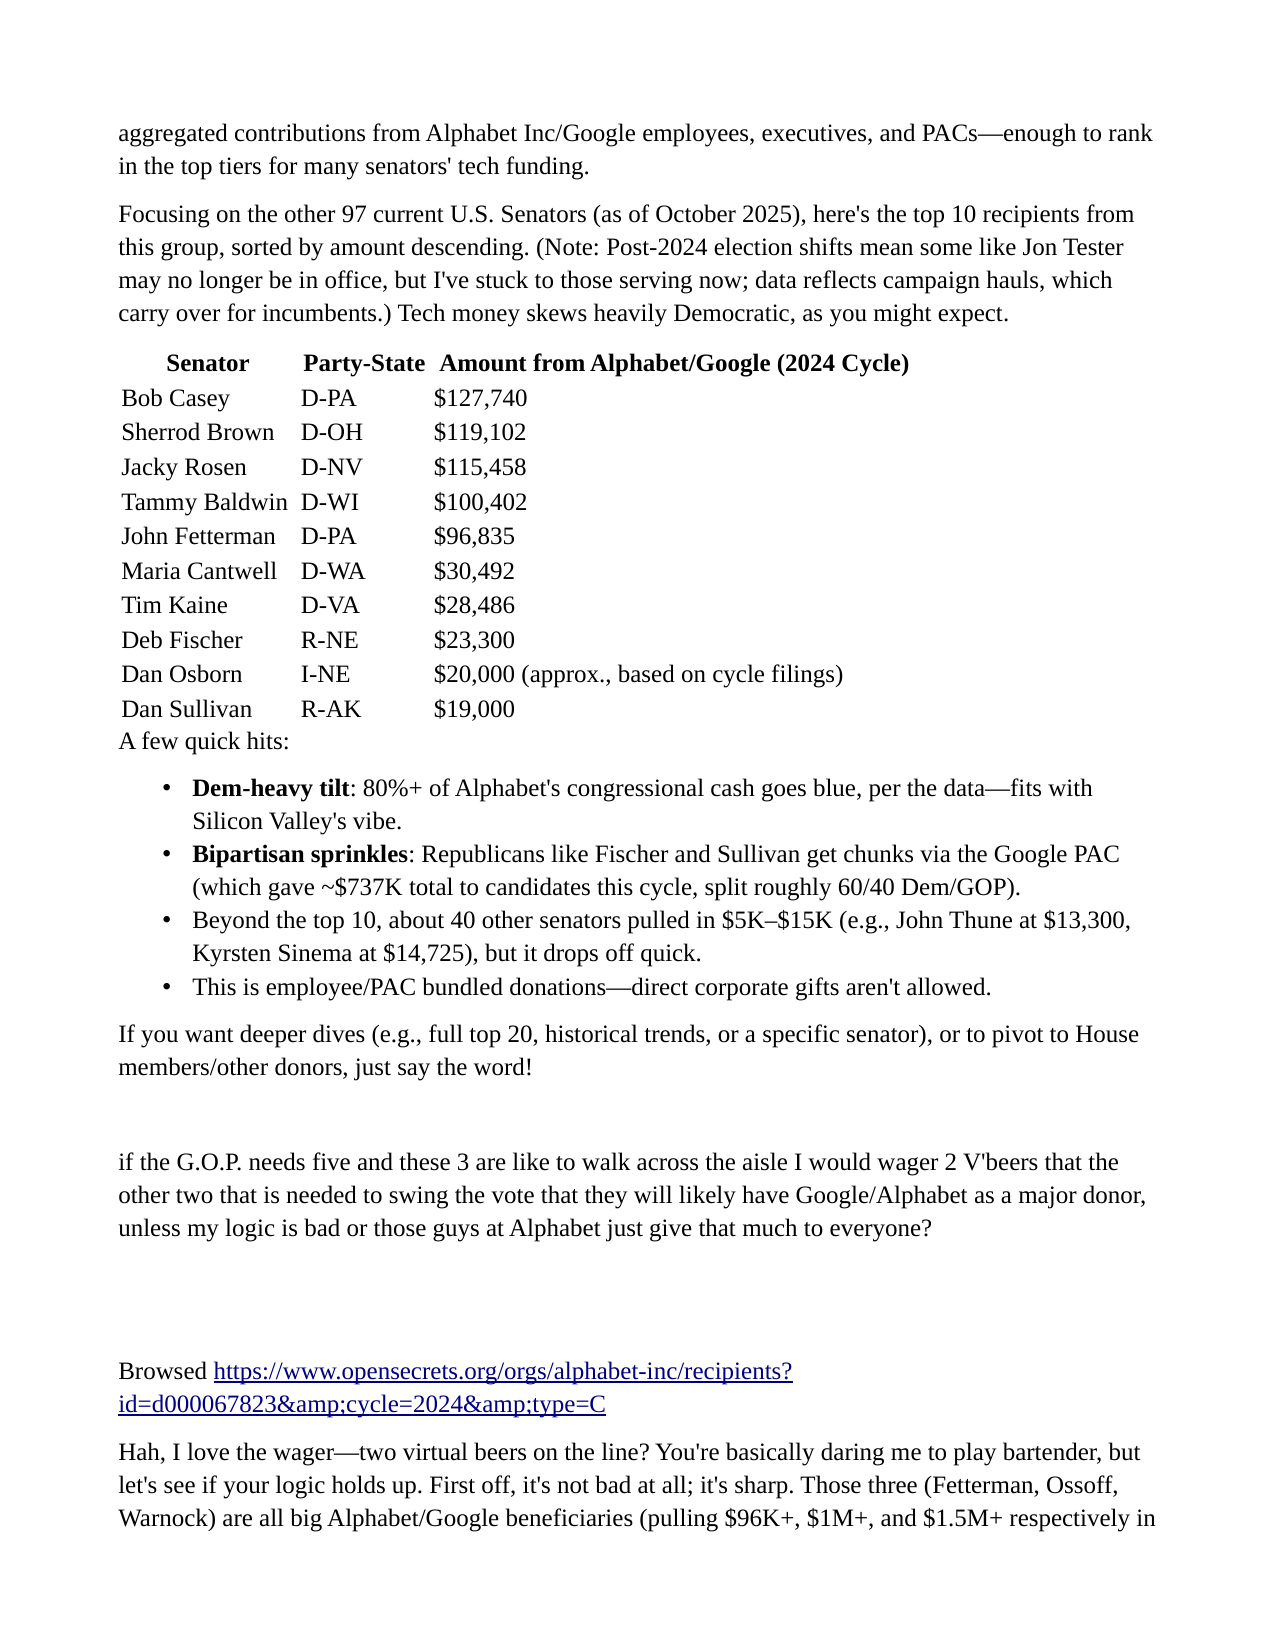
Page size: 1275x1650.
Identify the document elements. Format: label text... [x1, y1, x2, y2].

table_cell Tim Kaine [118, 588, 298, 622]
table_cell Jacky Rosen [118, 449, 298, 484]
list Dem-heavy tilt: 80%+ of Alphabet's congressional cash goes blue, per the data—fits with Silicon Valley's vibe. [162, 773, 1157, 835]
table_cell Tammy Baldwin [118, 484, 298, 518]
table_cell $96,835 [431, 518, 918, 553]
table_header Party-State [298, 345, 431, 380]
list Beyond the top 10, about 40 other senators pulled in $5K–$15K (e.g., John Thune at $13,300, Kyrsten Sinema at $14,725), but it drops off quick. [162, 906, 1157, 967]
table_cell $115,458 [431, 449, 918, 484]
text A few quick hits: [118, 726, 1157, 754]
table_cell Maria Cantwell [118, 553, 298, 587]
table_cell I-NE [298, 657, 431, 691]
text aggregated contributions from Alphabet Inc/Google employees, executives, and PACs—enough to rank in the top tiers for many senators' tech funding. [118, 118, 1157, 180]
table_cell $28,486 [431, 588, 918, 622]
table_cell R-NE [298, 622, 431, 657]
table_cell D-OH [298, 415, 431, 449]
table_cell John Fetterman [118, 518, 298, 553]
table_cell $119,102 [431, 415, 918, 449]
table_cell $127,740 [431, 380, 918, 414]
text Hah, I love the wager—two virtual beers on the line? You're basically daring me to play bartender, but let's see if your logic holds up. First off, it's not bad at all; it's sharp. Those three (Fetterman, Ossoff, Warnock) are all big Alphabet/Google beneficiaries (pulling $96K+, $1M+, and $1.5M+ respectively in [118, 1437, 1157, 1532]
table_cell $100,402 [431, 484, 918, 518]
table_cell $20,000 (approx., based on cycle filings) [431, 657, 918, 691]
table_cell D-PA [298, 518, 431, 553]
table_cell Dan Osborn [118, 657, 298, 691]
text Browsed https://www.opensecrets.org/orgs/alphabet-inc/recipients?id=d000067823&amp;cycle=2024&amp;type=C [118, 1356, 1157, 1418]
table_cell R-AK [298, 691, 431, 726]
text if the G.O.P. needs five and these 3 are like to walk across the aisle I would wager 2 V'beers that the other two that is needed to swing the vote that they will likely have Google/Alphabet as a major donor, unless my logic is bad or those guys at Alphabet just give that much to everyone? [118, 1147, 1157, 1242]
table_cell D-VA [298, 588, 431, 622]
table_cell Dan Sullivan [118, 691, 298, 726]
table_header Amount from Alphabet/Google (2024 Cycle) [431, 345, 918, 380]
table_cell D-NV [298, 449, 431, 484]
table_cell Deb Fischer [118, 622, 298, 657]
table_cell D-PA [298, 380, 431, 414]
table_cell D-WI [298, 484, 431, 518]
list Bipartisan sprinkles: Republicans like Fischer and Sullivan get chunks via the Google PAC (which gave ~$737K total to candidates this cycle, split roughly 60/40 Dem/GOP). [162, 839, 1157, 901]
table_cell $19,000 [431, 691, 918, 726]
list This is employee/PAC bundled donations—direct corporate gifts aren't allowed. [162, 972, 1157, 1000]
text If you want deeper dives (e.g., full top 20, historical trends, or a specific senator), or to pivot to House members/other donors, just say the word! [118, 1019, 1157, 1081]
table_cell $23,300 [431, 622, 918, 657]
table_cell Bob Casey [118, 380, 298, 414]
text Focusing on the other 97 current U.S. Senators (as of October 2025), here's the top 10 recipients from this group, sorted by amount descending. (Note: Post-2024 election shifts mean some like Jon Tester may no longer be in office, but I've stuck to those serving now; data reflects campaign hauls, which carry over for incumbents.) Tech money skews heavily Democratic, as you might expect. [118, 199, 1157, 327]
table_cell Sherrod Brown [118, 415, 298, 449]
table_cell $30,492 [431, 553, 918, 587]
table_cell D-WA [298, 553, 431, 587]
table_header Senator [118, 345, 298, 380]
